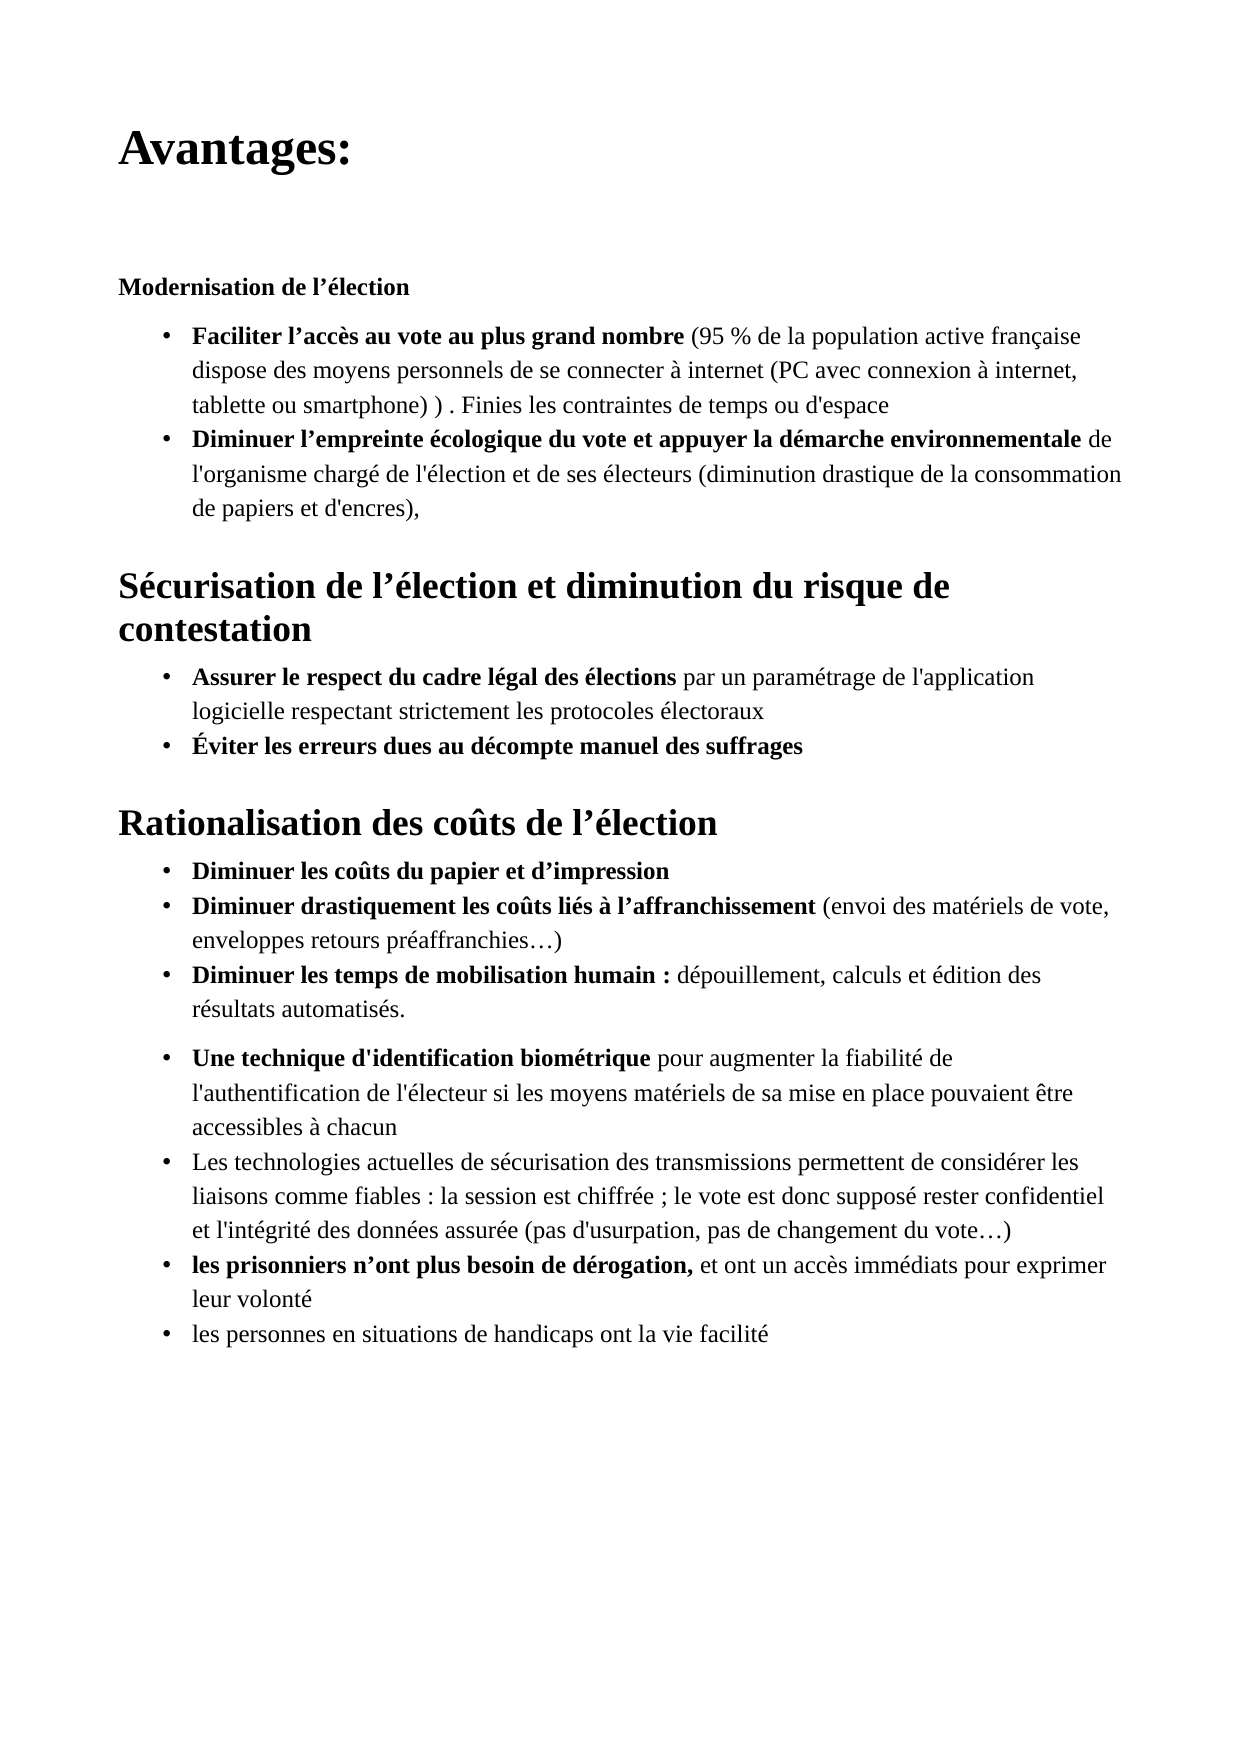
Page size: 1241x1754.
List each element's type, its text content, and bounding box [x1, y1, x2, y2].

list Assurer le respect du cadre légal des élections par un paramétrage de l'application logicielle respectant strictement les protocoles électoraux [162, 662, 1122, 725]
text Modernisation de l’élection [118, 272, 1122, 300]
subtitle Avantages: [118, 118, 1122, 176]
list Une technique d'identification biométrique pour augmenter la fiabilité de l'authentification de l'électeur si les moyens matériels de sa mise en place pouvaient être accessibles à chacun [162, 1043, 1122, 1141]
subtitle Rationalisation des coûts de l’élection [118, 801, 1122, 844]
list les prisonniers n’ont plus besoin de dérogation, et ont un accès immédiats pour exprimer leur volonté [162, 1250, 1122, 1313]
list Diminuer drastiquement les coûts liés à l’affranchissement (envoi des matériels de vote, enveloppes retours préaffranchies…) [162, 891, 1122, 954]
list Les technologies actuelles de sécurisation des transmissions permettent de considérer les liaisons comme fiables : la session est chiffrée ; le vote est donc supposé rester confidentiel et l'intégrité des données assurée (pas d'usurpation, pas de changement du vote…) [162, 1147, 1122, 1244]
list Diminuer les temps de mobilisation humain : dépouillement, calculs et édition des résultats automatisés. [162, 960, 1122, 1023]
list Faciliter l’accès au vote au plus grand nombre (95 % de la population active française dispose des moyens personnels de se connecter à internet (PC avec connexion à internet, tablette ou smartphone) ) . Finies les contraintes de temps ou d'espace [162, 321, 1122, 418]
list Éviter les erreurs dues au décompte manuel des suffrages [162, 731, 1122, 759]
list Diminuer les coûts du papier et d’impression [162, 856, 1122, 885]
subtitle Sécurisation de l’élection et diminution du risque de contestation [118, 563, 1122, 649]
list les personnes en situations de handicaps ont la vie facilité [162, 1319, 1122, 1348]
list Diminuer l’empreinte écologique du vote et appuyer la démarche environnementale de l'organisme chargé de l'élection et de ses électeurs (diminution drastique de la consommation de papiers et d'encres), [162, 424, 1122, 522]
